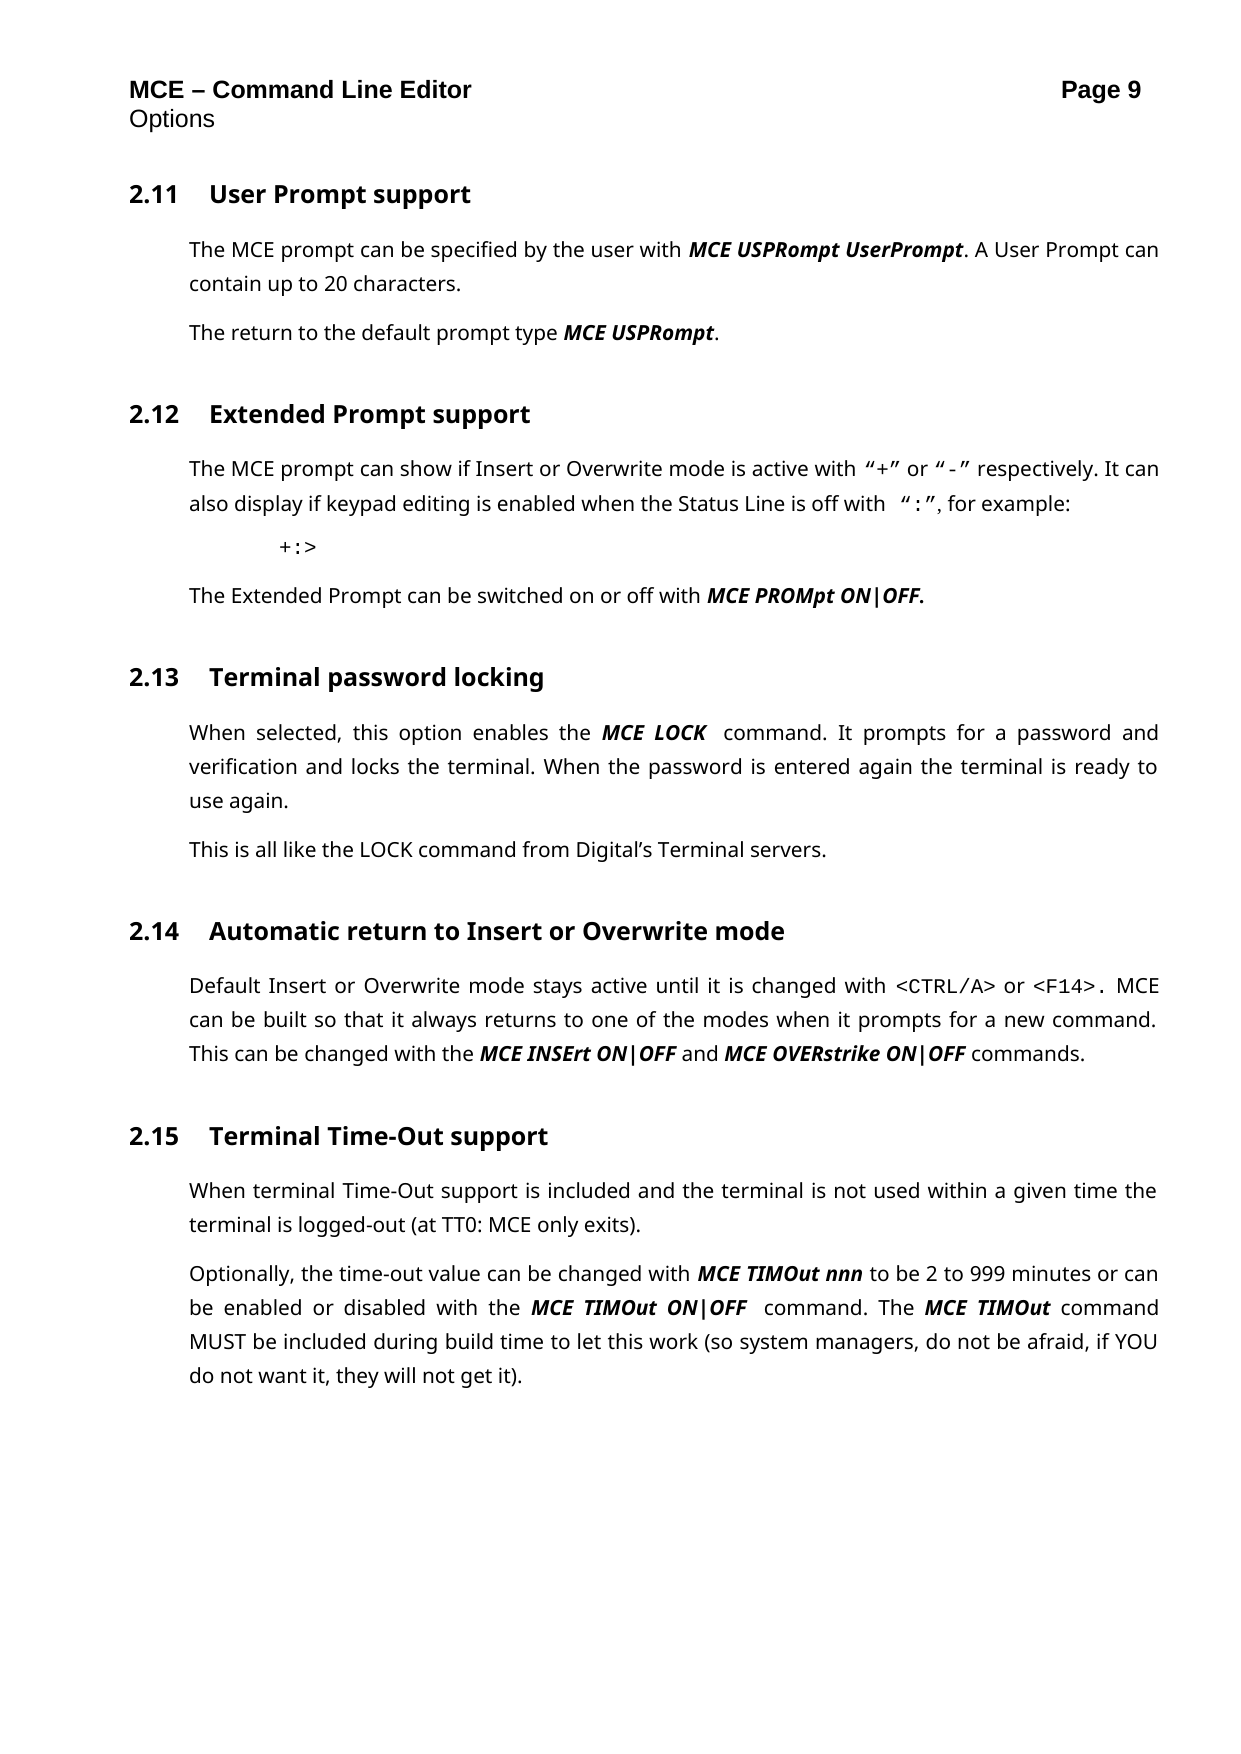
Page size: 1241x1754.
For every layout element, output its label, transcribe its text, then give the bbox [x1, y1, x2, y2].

text Default Insert or Overwrite mode stays active until it is changed with <CTRL/A> or <F14>. MCE can be built so that it always returns to one of the modes when it prompts for a new command. This can be changed with the MCE INSErt ON|OFF and MCE OVERstrike ON|OFF commands. [189, 971, 1159, 1068]
subtitle Terminal Time-Out support [129, 1118, 1159, 1152]
subtitle User Prompt support [129, 177, 1159, 211]
subtitle Extended Prompt support [129, 396, 1159, 431]
text When selected, this option enables the MCE LOCK command. It prompts for a password and verification and locks the terminal. When the password is entered again the terminal is ready to use again. [189, 718, 1159, 814]
text The Extended Prompt can be switched on or off with MCE PROMpt ON|OFF. [189, 581, 1159, 610]
text +:> [189, 537, 1159, 561]
subtitle Automatic return to Insert or Overwrite mode [129, 913, 1159, 947]
text When terminal Time-Out support is included and the terminal is not used within a given time the terminal is logged-out (at TT0: MCE only exits). [189, 1176, 1159, 1239]
text The MCE prompt can be specified by the user with MCE USPRompt UserPrompt. A User Prompt can contain up to 20 characters. [189, 235, 1159, 298]
text This is all like the LOCK command from Digital’s Terminal servers. [189, 835, 1159, 863]
text Optionally, the time-out value can be changed with MCE TIMOut nnn to be 2 to 999 minutes or can be enabled or disabled with the MCE TIMOut ON|OFF command. The MCE TIMOut command MUST be included during build time to let this work (so system managers, do not be afraid, if YOU do not want it, they will not get it). [189, 1259, 1159, 1390]
text The return to the default prompt type MCE USPRompt. [189, 318, 1159, 346]
text The MCE prompt can show if Insert or Overwrite mode is active with “+” or “‑” respectively. It can also display if keypad editing is enabled when the Status Line is off with “:”, for example: [189, 454, 1159, 517]
subtitle Terminal password locking [129, 660, 1159, 694]
